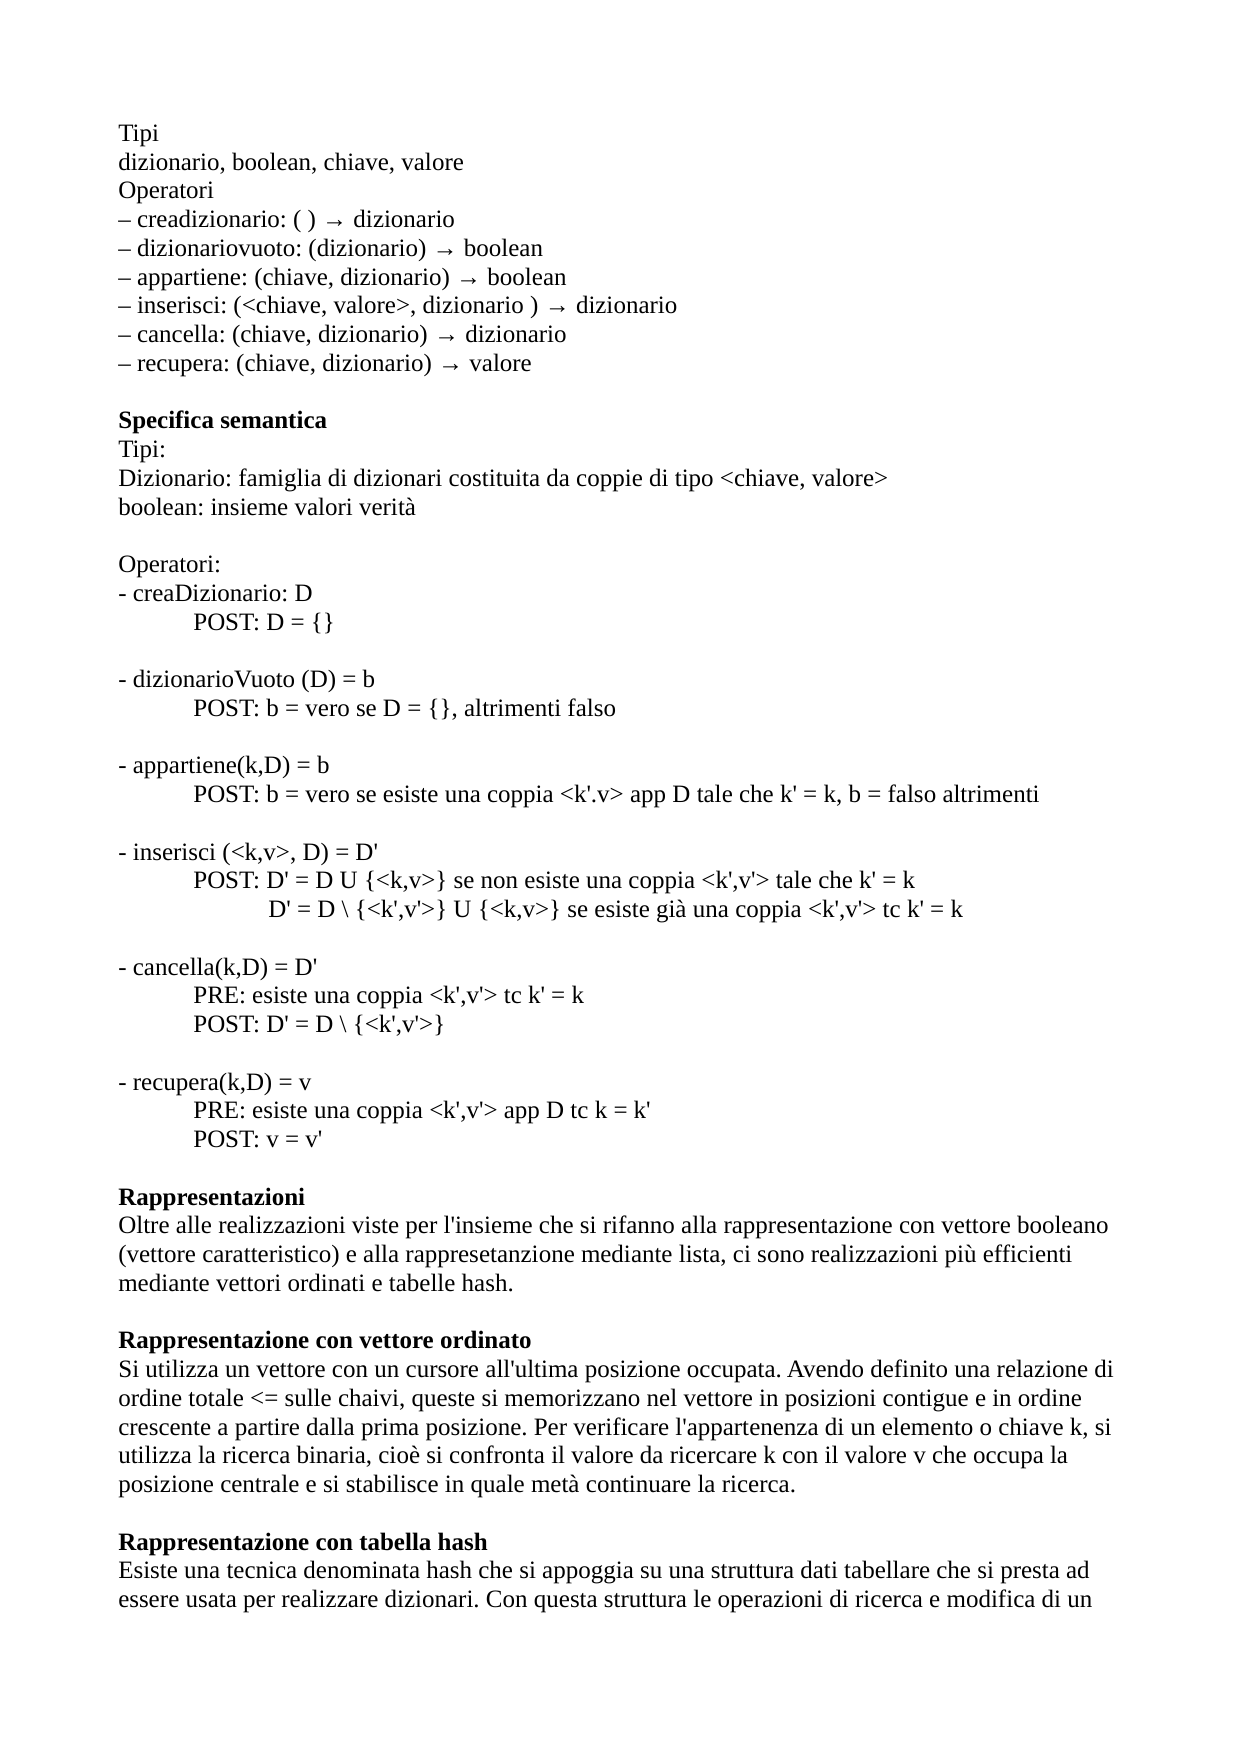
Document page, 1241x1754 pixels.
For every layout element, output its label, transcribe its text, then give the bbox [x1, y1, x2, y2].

text POST: D = {} [118, 607, 1122, 636]
text POST: v = v' [118, 1124, 1122, 1153]
text D' = D \ {<k',v'>} U {<k,v>} se esiste già una coppia <k',v'> tc k' = k [118, 894, 1122, 923]
text POST: b = vero se esiste una coppia <k'.v> app D tale che k' = k, b = falso altrimenti [118, 779, 1122, 808]
text Tipi [118, 118, 1122, 147]
text - inserisci (<k,v>, D) = D' [118, 837, 1122, 866]
text Rappresentazioni [118, 1182, 1122, 1211]
text Esiste una tecnica denominata hash che si appoggia su una struttura dati tabellare che si presta ad essere usata per realizzare dizionari. Con questa struttura le operazioni di ricerca e modifica di un [118, 1556, 1122, 1613]
text Tipi: [118, 434, 1122, 463]
text Operatori: [118, 549, 1122, 578]
text - appartiene(k,D) = b [118, 751, 1122, 779]
text – cancella: (chiave, dizionario) → dizionario [118, 319, 1122, 348]
text – dizionariovuoto: (dizionario) → boolean [118, 233, 1122, 262]
text Operatori [118, 176, 1122, 204]
text – inserisci: (<chiave, valore>, dizionario ) → dizionario [118, 291, 1122, 319]
text - dizionarioVuoto (D) = b [118, 664, 1122, 693]
text – appartiene: (chiave, dizionario) → boolean [118, 262, 1122, 291]
text POST: b = vero se D = {}, altrimenti falso [118, 693, 1122, 722]
text – creadizionario: ( ) → dizionario [118, 204, 1122, 233]
text Dizionario: famiglia di dizionari costituita da coppie di tipo <chiave, valore> [118, 463, 1122, 492]
text Si utilizza un vettore con un cursore all'ultima posizione occupata. Avendo definito una relazione di ordine totale <= sulle chaivi, queste si memorizzano nel vettore in posizioni contigue e in ordine crescente a partire dalla prima posizione. Per verificare l'appartenenza di un elemento o chiave k, si utilizza la ricerca binaria, cioè si confronta il valore da ricercare k con il valore v che occupa la posizione centrale e si stabilisce in quale metà continuare la ricerca. [118, 1354, 1122, 1498]
text PRE: esiste una coppia <k',v'> tc k' = k [118, 981, 1122, 1009]
text – recupera: (chiave, dizionario) → valore [118, 348, 1122, 377]
text Rappresentazione con vettore ordinato [118, 1326, 1122, 1354]
text - cancella(k,D) = D' [118, 952, 1122, 981]
text Specifica semantica [118, 406, 1122, 434]
text Rappresentazione con tabella hash [118, 1527, 1122, 1556]
text POST: D' = D U {<k,v>} se non esiste una coppia <k',v'> tale che k' = k [118, 866, 1122, 894]
text POST: D' = D \ {<k',v'>} [118, 1009, 1122, 1038]
text boolean: insieme valori verità [118, 492, 1122, 521]
text PRE: esiste una coppia <k',v'> app D tc k = k' [118, 1096, 1122, 1124]
text - recupera(k,D) = v [118, 1067, 1122, 1096]
text dizionario, boolean, chiave, valore [118, 147, 1122, 176]
text Oltre alle realizzazioni viste per l'insieme che si rifanno alla rappresentazione con vettore booleano (vettore caratteristico) e alla rappresetanzione mediante lista, ci sono realizzazioni più efficienti mediante vettori ordinati e tabelle hash. [118, 1211, 1122, 1297]
text - creaDizionario: D [118, 578, 1122, 607]
